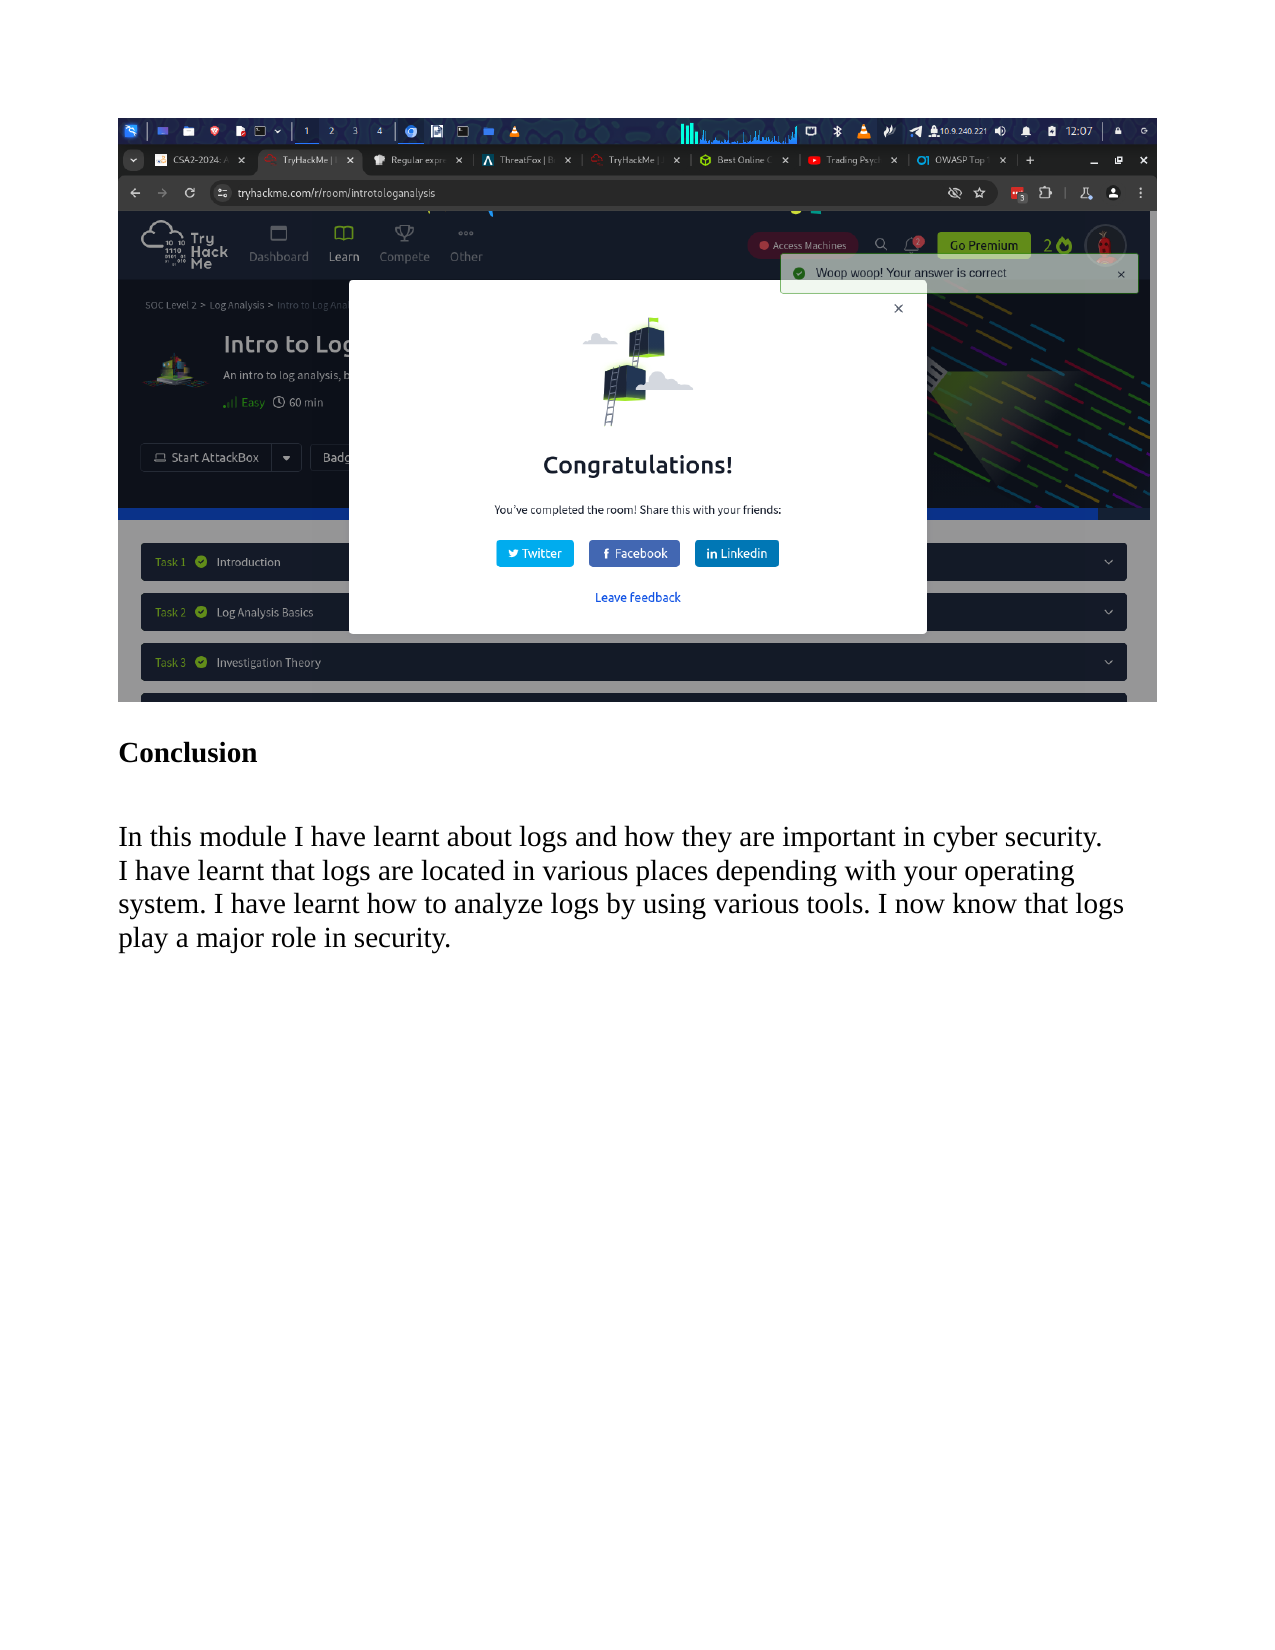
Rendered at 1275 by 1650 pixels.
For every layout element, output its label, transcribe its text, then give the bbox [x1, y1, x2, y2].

text Conclusion [118, 736, 1157, 769]
text I have learnt that logs are located in various places depending with your operating system. I have learnt how to analyze logs by using various tools. I now know that logs play a major role in security. [118, 853, 1157, 954]
picture [118, 118, 1157, 702]
text In this module I have learnt about logs and how they are important in cyber security. [118, 819, 1157, 853]
